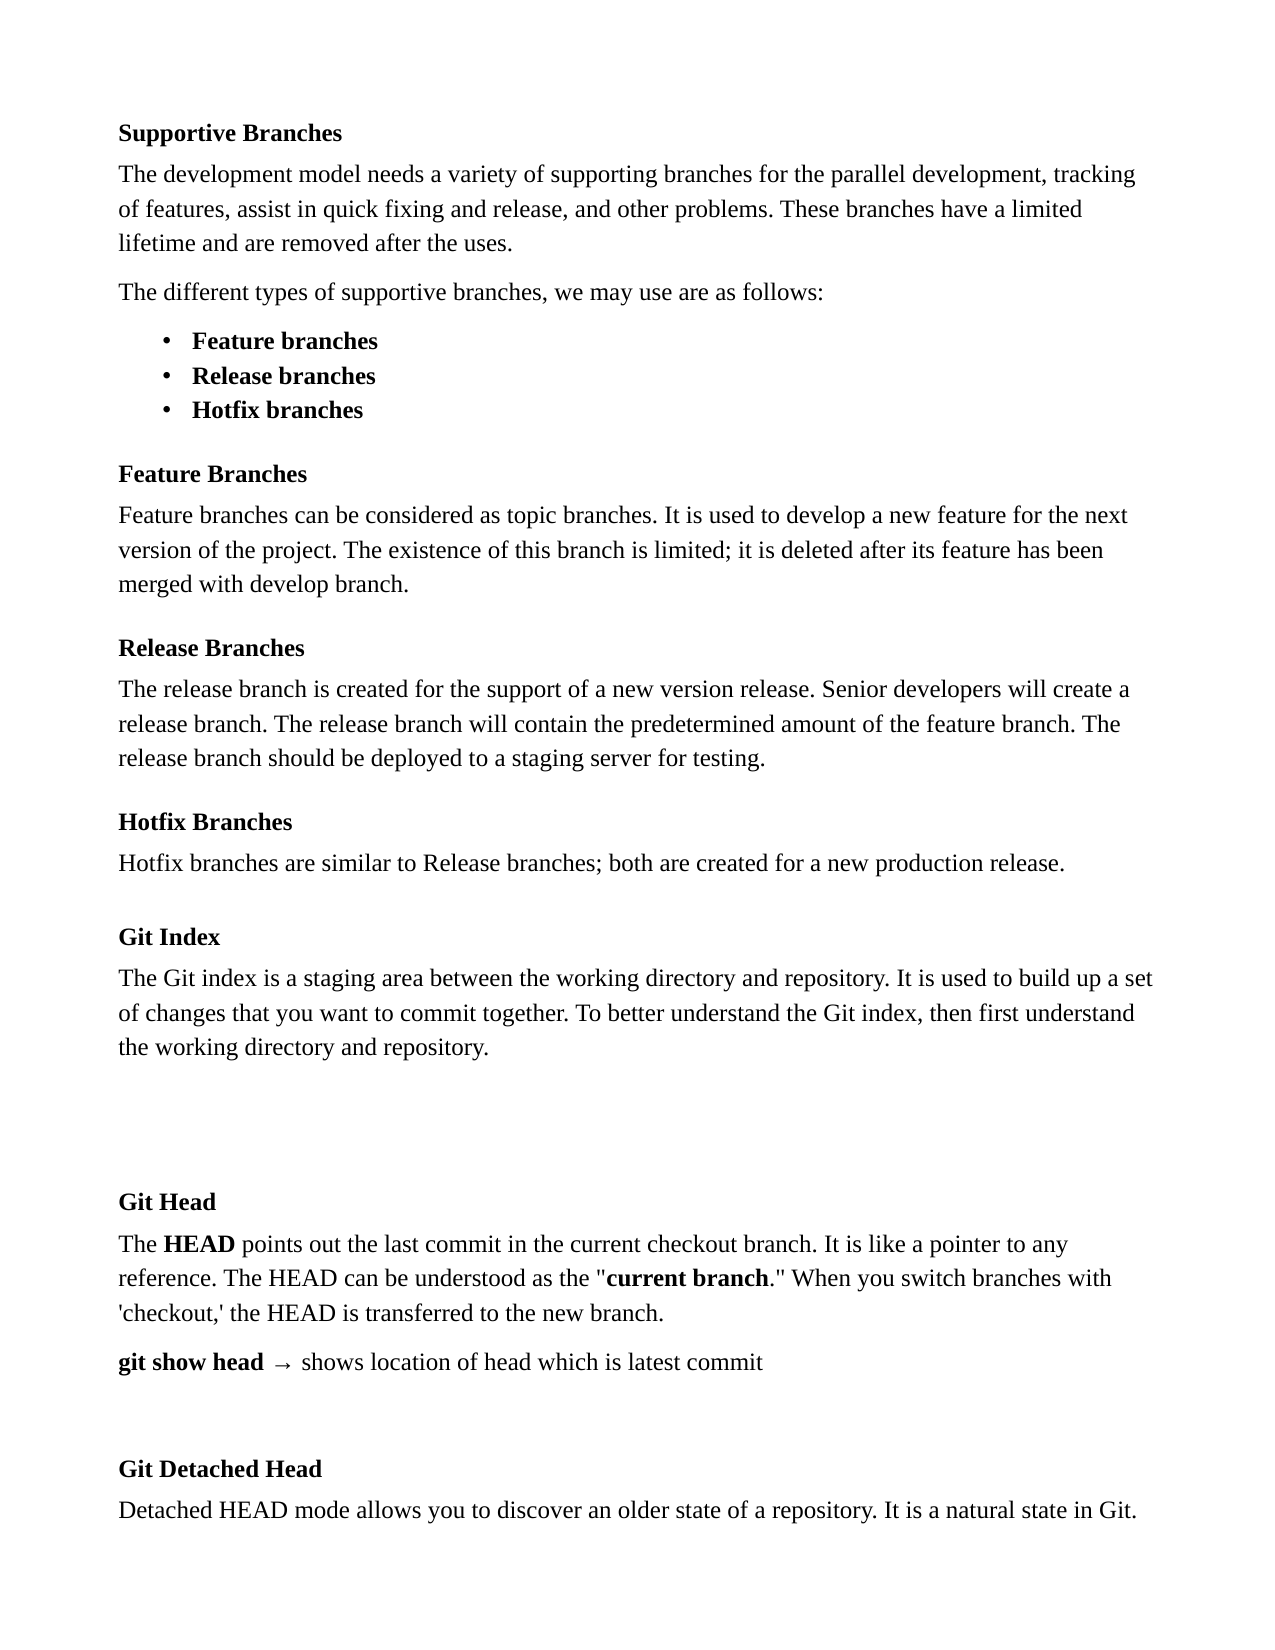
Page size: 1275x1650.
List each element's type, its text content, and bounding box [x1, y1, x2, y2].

list Release branches [162, 361, 1157, 390]
subtitle Git Detached Head [118, 1454, 1157, 1483]
text Feature branches can be considered as topic branches. It is used to develop a new feature for the next version of the project. The existence of this branch is limited; it is deleted after its feature has been merged with develop branch. [118, 500, 1157, 598]
subtitle Feature Branches [118, 459, 1157, 488]
text The HEAD points out the last commit in the current checkout branch. It is like a pointer to any reference. The HEAD can be understood as the "current branch." When you switch branches with 'checkout,' the HEAD is transferred to the new branch. [118, 1229, 1157, 1326]
text Detached HEAD mode allows you to discover an older state of a repository. It is a natural state in Git. [118, 1495, 1157, 1524]
subtitle Hotfix Branches [118, 807, 1157, 836]
subtitle Git Head [118, 1187, 1157, 1216]
subtitle Supportive Branches [118, 118, 1157, 147]
text Hotfix branches are similar to Release branches; both are created for a new production release. [118, 848, 1157, 877]
text The development model needs a variety of supporting branches for the parallel development, tracking of features, assist in quick fixing and release, and other problems. These branches have a limited lifetime and are removed after the uses. [118, 159, 1157, 257]
subtitle Git Index [118, 922, 1157, 951]
subtitle Release Branches [118, 633, 1157, 662]
text The different types of supportive branches, we may use are as follows: [118, 277, 1157, 306]
text The release branch is created for the support of a new version release. Senior developers will create a release branch. The release branch will contain the predetermined amount of the feature branch. The release branch should be deployed to a staging server for testing. [118, 674, 1157, 772]
text The Git index is a staging area between the working directory and repository. It is used to build up a set of changes that you want to commit together. To better understand the Git index, then first understand the working directory and repository. [118, 963, 1157, 1061]
list Feature branches [162, 326, 1157, 355]
list Hotfix branches [162, 395, 1157, 424]
text git show head → shows location of head which is latest commit [118, 1347, 1157, 1376]
